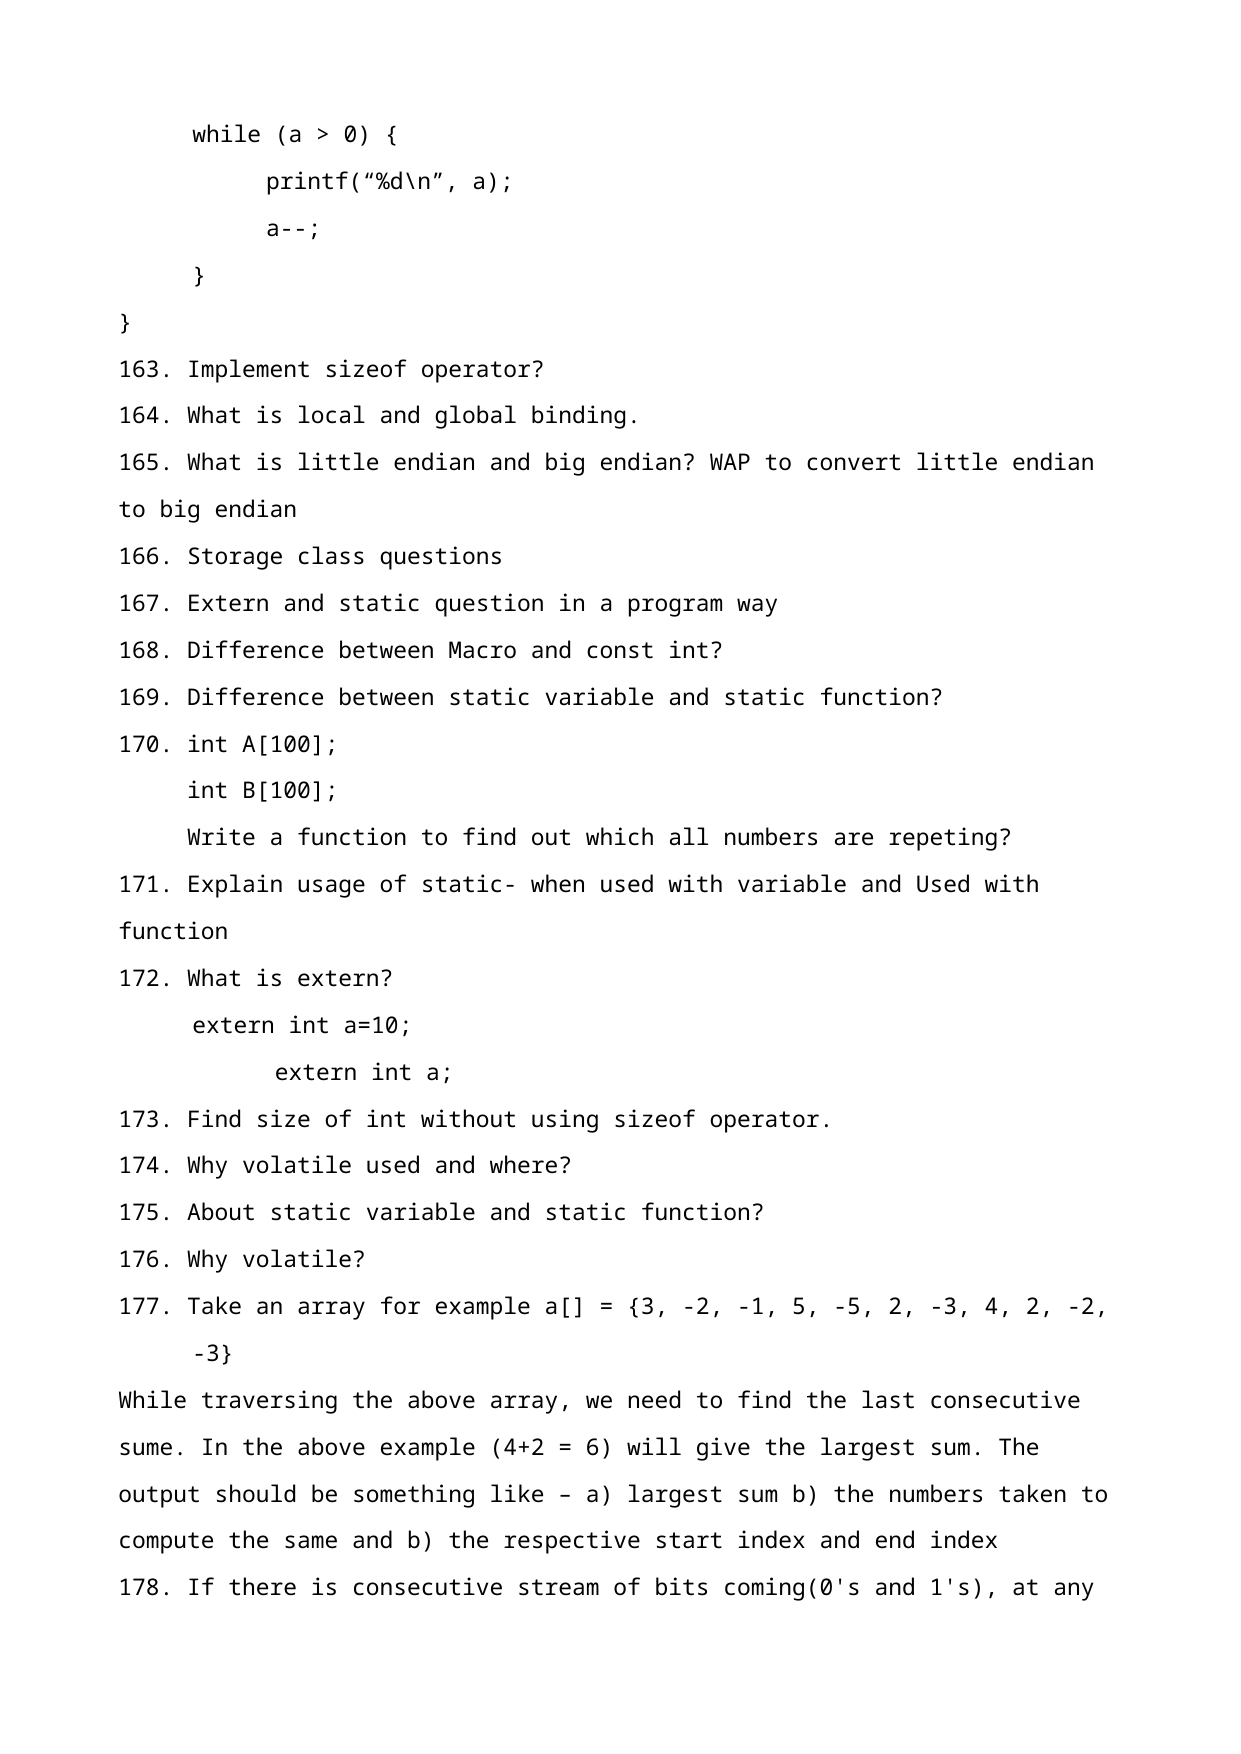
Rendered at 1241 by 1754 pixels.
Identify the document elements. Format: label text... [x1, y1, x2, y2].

text Write a function to find out which all numbers are repeting? [118, 821, 1122, 852]
text 174. Why volatile used and where? [118, 1149, 1122, 1181]
text } [118, 306, 1122, 337]
text 164. What is local and global binding. [118, 399, 1122, 431]
text 168. Difference between Macro and const int? [118, 634, 1122, 665]
text 177. Take an array for example a[] = {3, -2, -1, 5, -5, 2, -3, 4, 2, -2, -3} [118, 1290, 1122, 1368]
text 165. What is little endian and big endian? WAP to convert little endian to big endian [118, 446, 1122, 524]
text extern int a; [118, 1056, 1122, 1087]
text 175. About static variable and static function? [118, 1196, 1122, 1227]
text 166. Storage class questions [118, 540, 1122, 571]
text 176. Why volatile? [118, 1243, 1122, 1274]
text while (a > 0) { [118, 118, 1122, 149]
text 173. Find size of int without using sizeof operator. [118, 1102, 1122, 1134]
text } [118, 259, 1122, 290]
text 169. Difference between static variable and static function? [118, 681, 1122, 712]
text a--; [118, 212, 1122, 243]
text 178. If there is consecutive stream of bits coming(0's and 1's), at any [118, 1571, 1122, 1602]
text int B[100]; [118, 774, 1122, 806]
text printf(“%d\n”, a); [118, 165, 1122, 196]
text extern int a=10; [118, 1009, 1122, 1040]
text 170. int A[100]; [118, 727, 1122, 759]
text 171. Explain usage of static- when used with variable and Used with function [118, 868, 1122, 946]
text 163. Implement sizeof operator? [118, 352, 1122, 384]
text 172. What is extern? [118, 962, 1122, 993]
text While traversing the above array, we need to find the last consecutive sume. In the above example (4+2 = 6) will give the largest sum. The output should be something like – a) largest sum b) the numbers taken to compute the same and b) the respective start index and end index [118, 1384, 1122, 1556]
text 167. Extern and static question in a program way [118, 587, 1122, 618]
